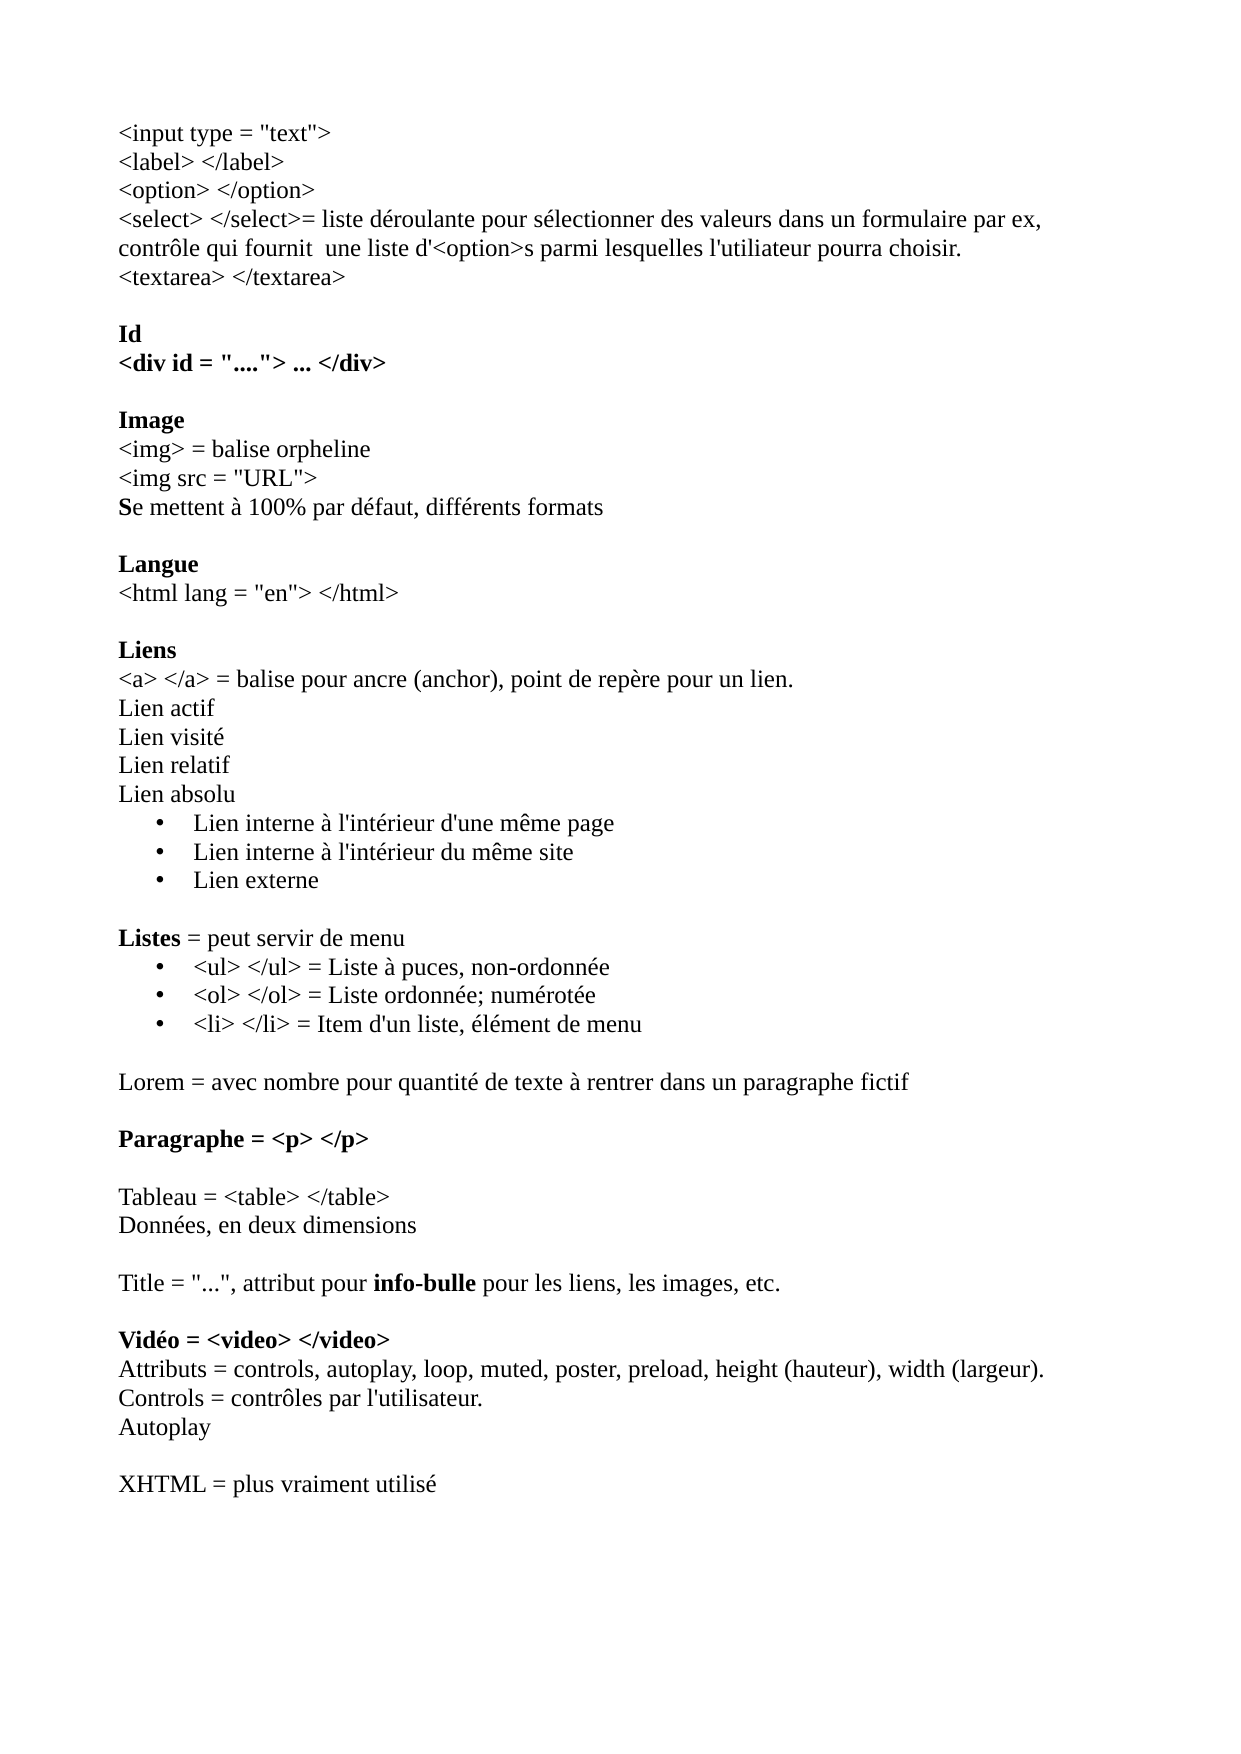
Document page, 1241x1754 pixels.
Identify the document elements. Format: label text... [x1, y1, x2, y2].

list Lien interne à l'intérieur d'une même page [156, 808, 1122, 837]
text Autoplay [118, 1412, 1122, 1441]
text Lien absolu [118, 779, 1122, 808]
text <option> </option> [118, 176, 1122, 204]
text Lien visité [118, 722, 1122, 751]
text Id [118, 319, 1122, 348]
text <label> </label> [118, 147, 1122, 176]
text Tableau = <table> </table> [118, 1182, 1122, 1211]
text Vidéo = <video> </video> [118, 1326, 1122, 1354]
text Listes = peut servir de menu [118, 923, 1122, 952]
text Données, en deux dimensions [118, 1211, 1122, 1239]
text XHTML = plus vraiment utilisé [118, 1469, 1122, 1498]
text <select> </select>= liste déroulante pour sélectionner des valeurs dans un formulaire par ex, contrôle qui fournit une liste d'<option>s parmi lesquelles l'utiliateur pourra choisir. [118, 204, 1122, 262]
text <html lang = "en"> </html> [118, 578, 1122, 607]
text <img src = "URL"> [118, 463, 1122, 492]
text Lorem = avec nombre pour quantité de texte à rentrer dans un paragraphe fictif [118, 1067, 1122, 1096]
text <a> </a> = balise pour ancre (anchor), point de repère pour un lien. [118, 664, 1122, 693]
text Title = "...", attribut pour info-bulle pour les liens, les images, etc. [118, 1268, 1122, 1297]
text Langue [118, 549, 1122, 578]
text Attributs = controls, autoplay, loop, muted, poster, preload, height (hauteur), width (largeur). [118, 1354, 1122, 1383]
text Liens [118, 636, 1122, 664]
text Image [118, 406, 1122, 434]
list Lien externe [156, 866, 1122, 894]
text <input type = "text"> [118, 118, 1122, 147]
text <div id = "...."> ... </div> [118, 348, 1122, 377]
text <img> = balise orpheline [118, 434, 1122, 463]
text Lien relatif [118, 751, 1122, 779]
text Se mettent à 100% par défaut, différents formats [118, 492, 1122, 521]
list <ol> </ol> = Liste ordonnée; numérotée [156, 981, 1122, 1009]
list <ul> </ul> = Liste à puces, non-ordonnée [156, 952, 1122, 981]
text Controls = contrôles par l'utilisateur. [118, 1383, 1122, 1412]
text Paragraphe = <p> </p> [118, 1124, 1122, 1153]
text Lien actif [118, 693, 1122, 722]
list <li> </li> = Item d'un liste, élément de menu [156, 1009, 1122, 1038]
text <textarea> </textarea> [118, 262, 1122, 291]
list Lien interne à l'intérieur du même site [156, 837, 1122, 866]
